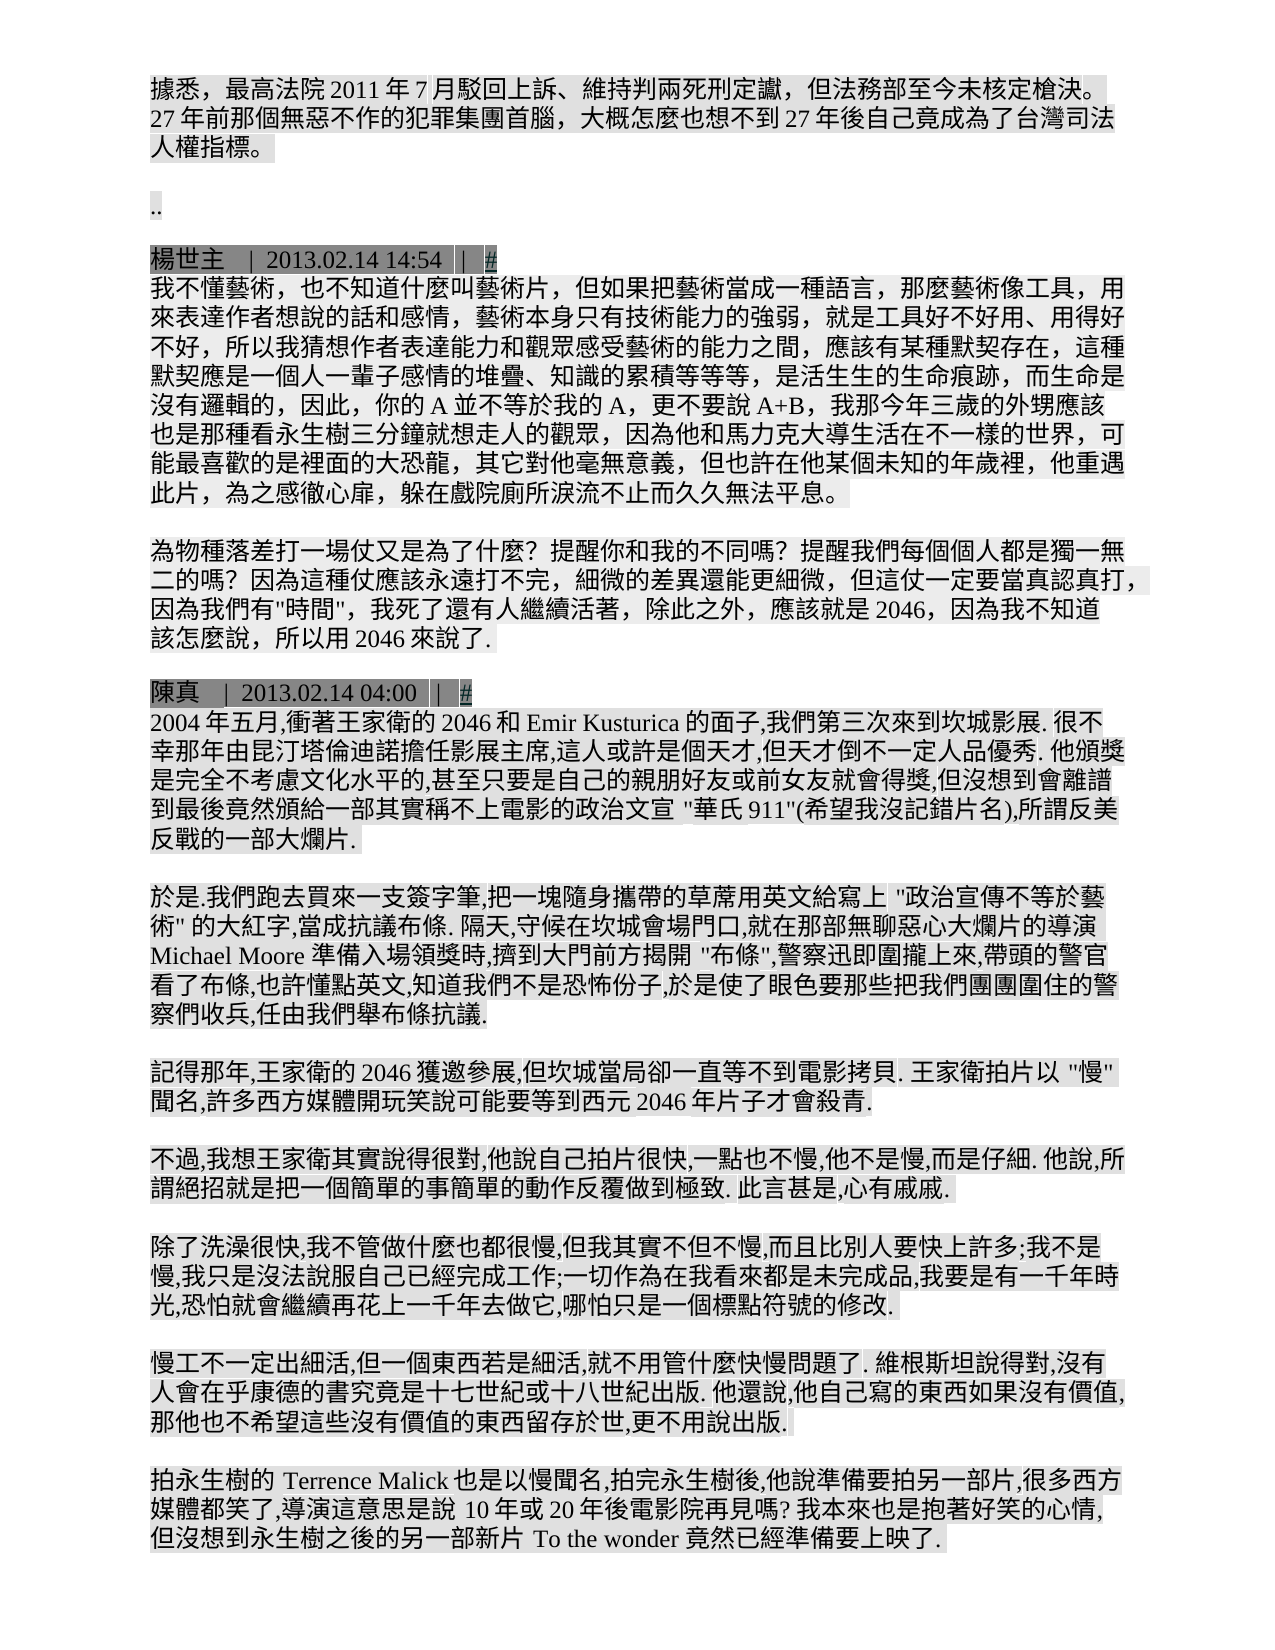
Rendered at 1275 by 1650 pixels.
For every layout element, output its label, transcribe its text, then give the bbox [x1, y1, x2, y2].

text 2004年五月,衝著王家衛的2046和Emir Kusturica的面子,我們第三次來到坎城影展. 很不幸那年由昆汀塔倫迪諾擔任影展主席,這人或許是個天才,但天才倒不一定人品優秀. 他頒獎是完全不考慮文化水平的,甚至只要是自己的親朋好友或前女友就會得獎,但沒想到會離譜到最後竟然頒給一部其實稱不上電影的政治文宣 "華氏911"(希望我沒記錯片名),所謂反美反戰的一部大爛片. 於是.我們跑去買來一支簽字筆,把一塊隨身攜帶的草蓆用英文給寫上 "政治宣傳不等於藝術" 的大紅字,當成抗議布條. 隔天,守候在坎城會場門口,就在那部無聊惡心大爛片的導演 Michael Moore 準備入場領獎時,擠到大門前方揭開 "布條",警察迅即圍攏上來,帶頭的警官看了布條,也許懂點英文,知道我們不是恐怖份子,於是使了眼色要那些把我們團團圍住的警察們收兵,任由我們舉布條抗議. 記得那年,王家衛的2046獲邀參展,但坎城當局卻一直等不到電影拷貝. 王家衛拍片以 "慢" 聞名,許多西方媒體開玩笑說可能要等到西元2046年片子才會殺青. 不過,我想王家衛其實說得很對,他說自己拍片很快,一點也不慢,他不是慢,而是仔細. 他說,所謂絕招就是把一個簡單的事簡單的動作反覆做到極致. 此言甚是,心有戚戚. 除了洗澡很快,我不管做什麼也都很慢,但我其實不但不慢,而且比別人要快上許多;我不是慢,我只是沒法說服自己已經完成工作;一切作為在我看來都是未完成品,我要是有一千年時光,恐怕就會繼續再花上一千年去做它,哪怕只是一個標點符號的修改. 慢工不一定出細活,但一個東西若是細活,就不用管什麼快慢問題了. 維根斯坦說得對,沒有人會在乎康德的書究竟是十七世紀或十八世紀出版. 他還說,他自己寫的東西如果沒有價值,那他也不希望這些沒有價值的東西留存於世,更不用說出版. 拍永生樹的 Terrence Malick也是以慢聞名,拍完永生樹後,他說準備要拍另一部片,很多西方媒體都笑了,導演這意思是說 10年或20年後電影院再見嗎? 我本來也是抱著好笑的心情,但沒想到永生樹之後的另一部新片 To the wonder 竟然已經準備要上映了. [150, 708, 1125, 1553]
text 楊世主 | 2013.02.14 14:54 | # [150, 245, 1125, 274]
text 我不懂藝術，也不知道什麼叫藝術片，但如果把藝術當成一種語言，那麼藝術像工具，用來表達作者想說的話和感情，藝術本身只有技術能力的強弱，就是工具好不好用、用得好不好，所以我猜想作者表達能力和觀眾感受藝術的能力之間，應該有某種默契存在，這種默契應是一個人一輩子感情的堆疊、知識的累積等等等，是活生生的生命痕跡，而生命是沒有邏輯的，因此，你的A並不等於我的A，更不要說A+B，我那今年三歲的外甥應該也是那種看永生樹三分鐘就想走人的觀眾，因為他和馬力克大導生活在不一樣的世界，可能最喜歡的是裡面的大恐龍，其它對他毫無意義，但也許在他某個未知的年歲裡，他重遇此片，為之感徹心扉，躲在戲院廁所淚流不止而久久無法平息。 為物種落差打一場仗又是為了什麼？提醒你和我的不同嗎？提醒我們每個個人都是獨一無二的嗎？因為這種仗應該永遠打不完，細微的差異還能更細微，但這仗一定要當真認真打，因為我們有"時間"，我死了還有人繼續活著，除此之外，應該就是2046，因為我不知道該怎麼說，所以用2046來說了. [150, 274, 1125, 653]
text 據悉，最高法院2011年7月駁回上訴、維持判兩死刑定讞，但法務部至今未核定槍決。27年前那個無惡不作的犯罪集團首腦，大概怎麼也想不到27年後自己竟成為了台灣司法人權指標。 .. [150, 75, 1125, 220]
text 陳真 | 2013.02.14 04:00 | # [150, 678, 1125, 708]
